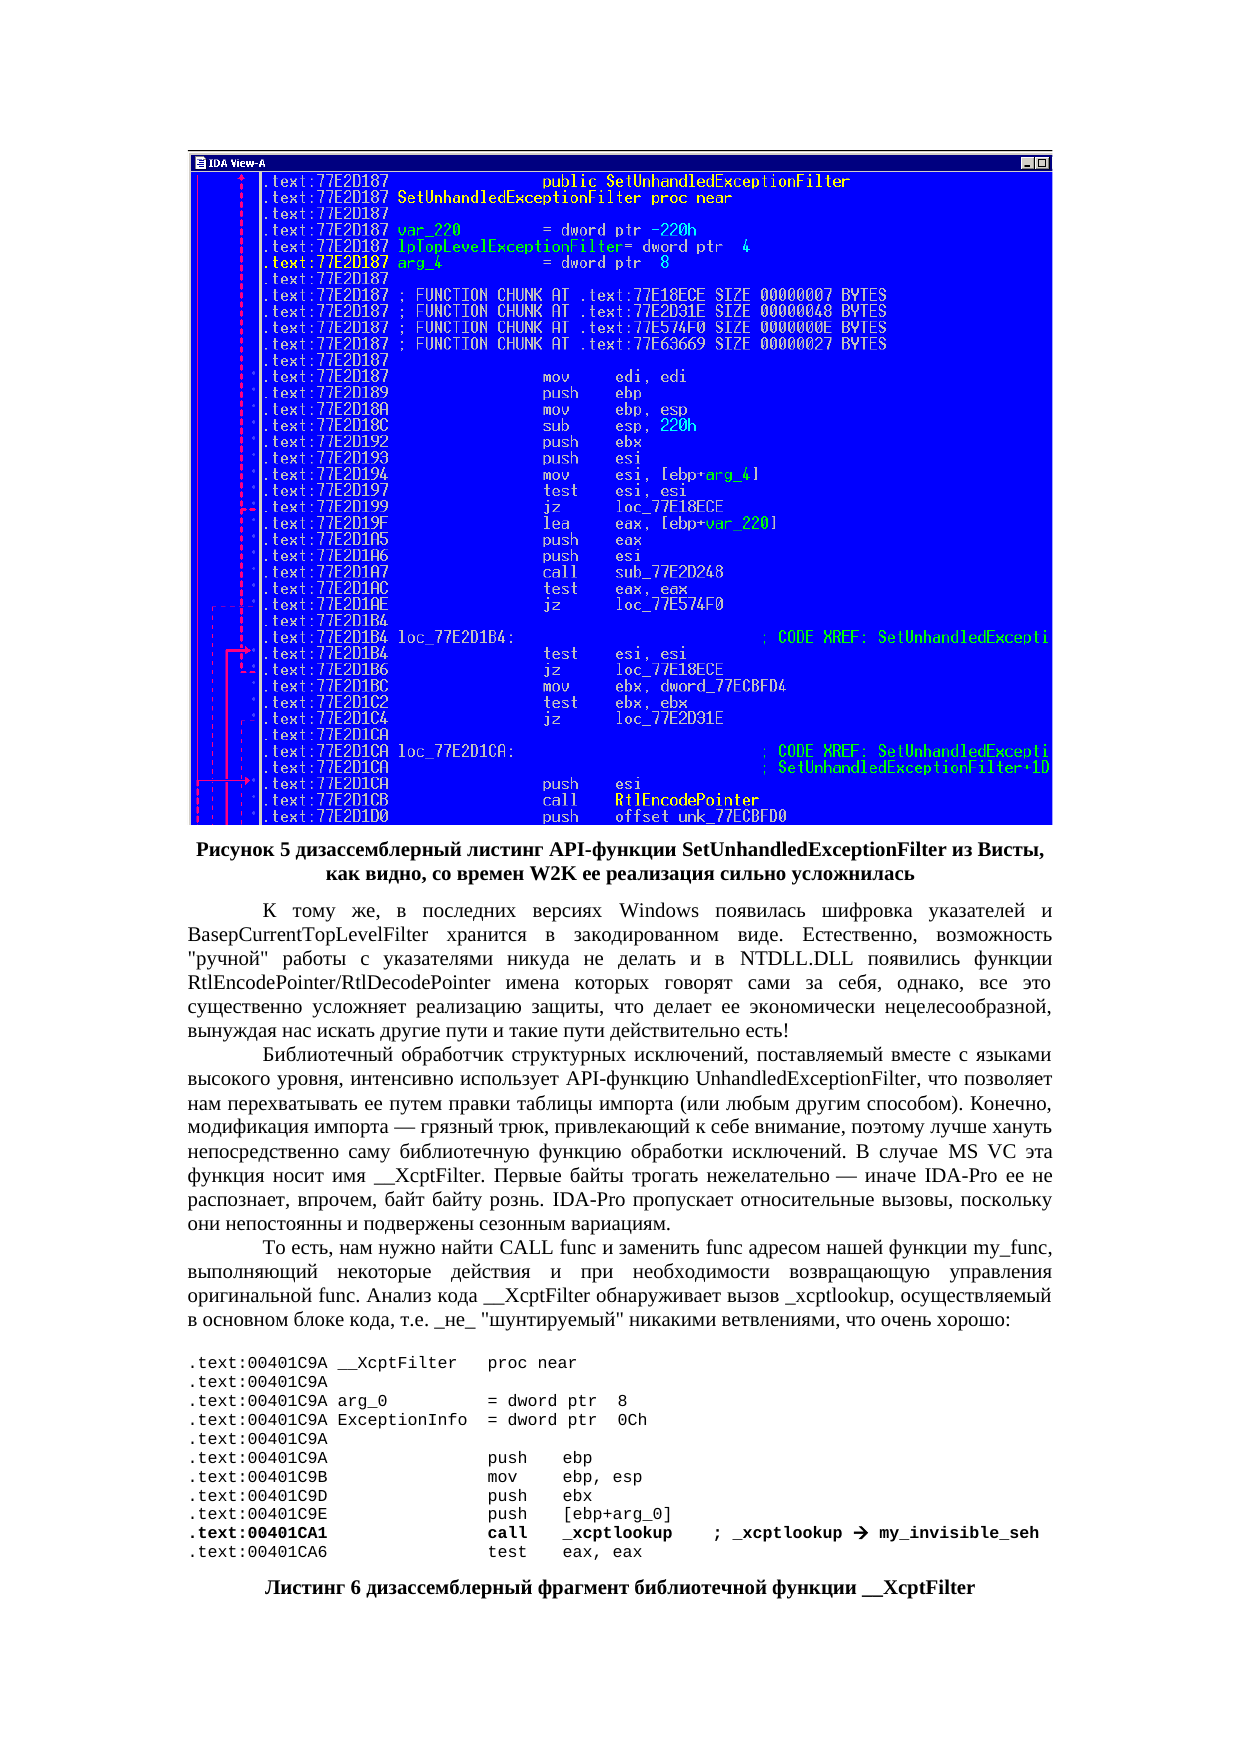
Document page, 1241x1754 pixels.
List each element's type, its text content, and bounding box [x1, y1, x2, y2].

text .text:00401C9B mov ebp, esp [187, 1468, 1053, 1487]
picture [187, 150, 1053, 825]
text .text:00401C9A __XcptFilter proc near [187, 1355, 1053, 1374]
text .text:00401C9D push ebx [187, 1487, 1053, 1506]
text .text:00401C9A [187, 1431, 1053, 1449]
text К тому же, в последних версиях Windows появилась шифровка указателей и BasepCurrentTopLevelFilter хранится в закодированном виде. Естественно, возможность "ручной" работы с указателями никуда не делать и в NTDLL.DLL появились функции RtlEncodePointer/RtlDecodePointer имена которых говорят сами за себя, однако, все это существенно усложняет реализацию защиты, что делает ее экономически нецелесообразной, вынуждая нас искать другие пути и такие пути действительно есть! [187, 898, 1053, 1042]
text .text:00401C9A ExceptionInfo = dword ptr 0Ch [187, 1412, 1053, 1431]
text .text:00401C9E push [ebp+arg_0] [187, 1506, 1053, 1525]
text То есть, нам нужно найти CALL func и заменить func адресом нашей функции my_func, выполняющий некоторые действия и при необходимости возвращающую управления оригинальной func. Анализ кода __XcptFilter обнаруживает вызов _xcptlookup, осуществляемый в основном блоке кода, т.е. _не_ "шунтируемый" никакими ветвлениями, что очень хорошо: [187, 1235, 1053, 1331]
text .text:00401C9A push ebp [187, 1449, 1053, 1468]
text .text:00401C9A arg_0 = dword ptr 8 [187, 1393, 1053, 1412]
text Листинг 6 дизассемблерный фрагмент библиотечной функции __XcptFilter [187, 1575, 1053, 1599]
text .text:00401C9A [187, 1374, 1053, 1393]
text Рисунок 5 дизассемблерный листинг API-функции SetUnhandledExceptionFilter из Висты, как видно, со времен W2K ее реализация сильно усложнилась [187, 837, 1053, 885]
text .text:00401CA6 test eax, eax [187, 1544, 1053, 1562]
text Библиотечный обработчик структурных исключений, поставляемый вместе с языками высокого уровня, интенсивно использует API-функцию UnhandledExceptionFilter, что позволяет нам перехватывать ее путем правки таблицы импорта (или любым другим способом). Конечно, модификация импорта — грязный трюк, привлекающий к себе внимание, поэтому лучше хануть непосредственно саму библиотечную функцию обработки исключений. В случае MS VC эта функция носит имя __XcptFilter. Первые байты трогать нежелательно — иначе IDA-Pro ее не распознает, впрочем, байт байту рознь. IDA-Pro пропускает относительные вызовы, поскольку они непостоянны и подвержены сезонным вариациям. [187, 1042, 1053, 1235]
text .text:00401CA1 call _xcptlookup ; _xcptlookup  my_invisible_seh [187, 1525, 1053, 1544]
